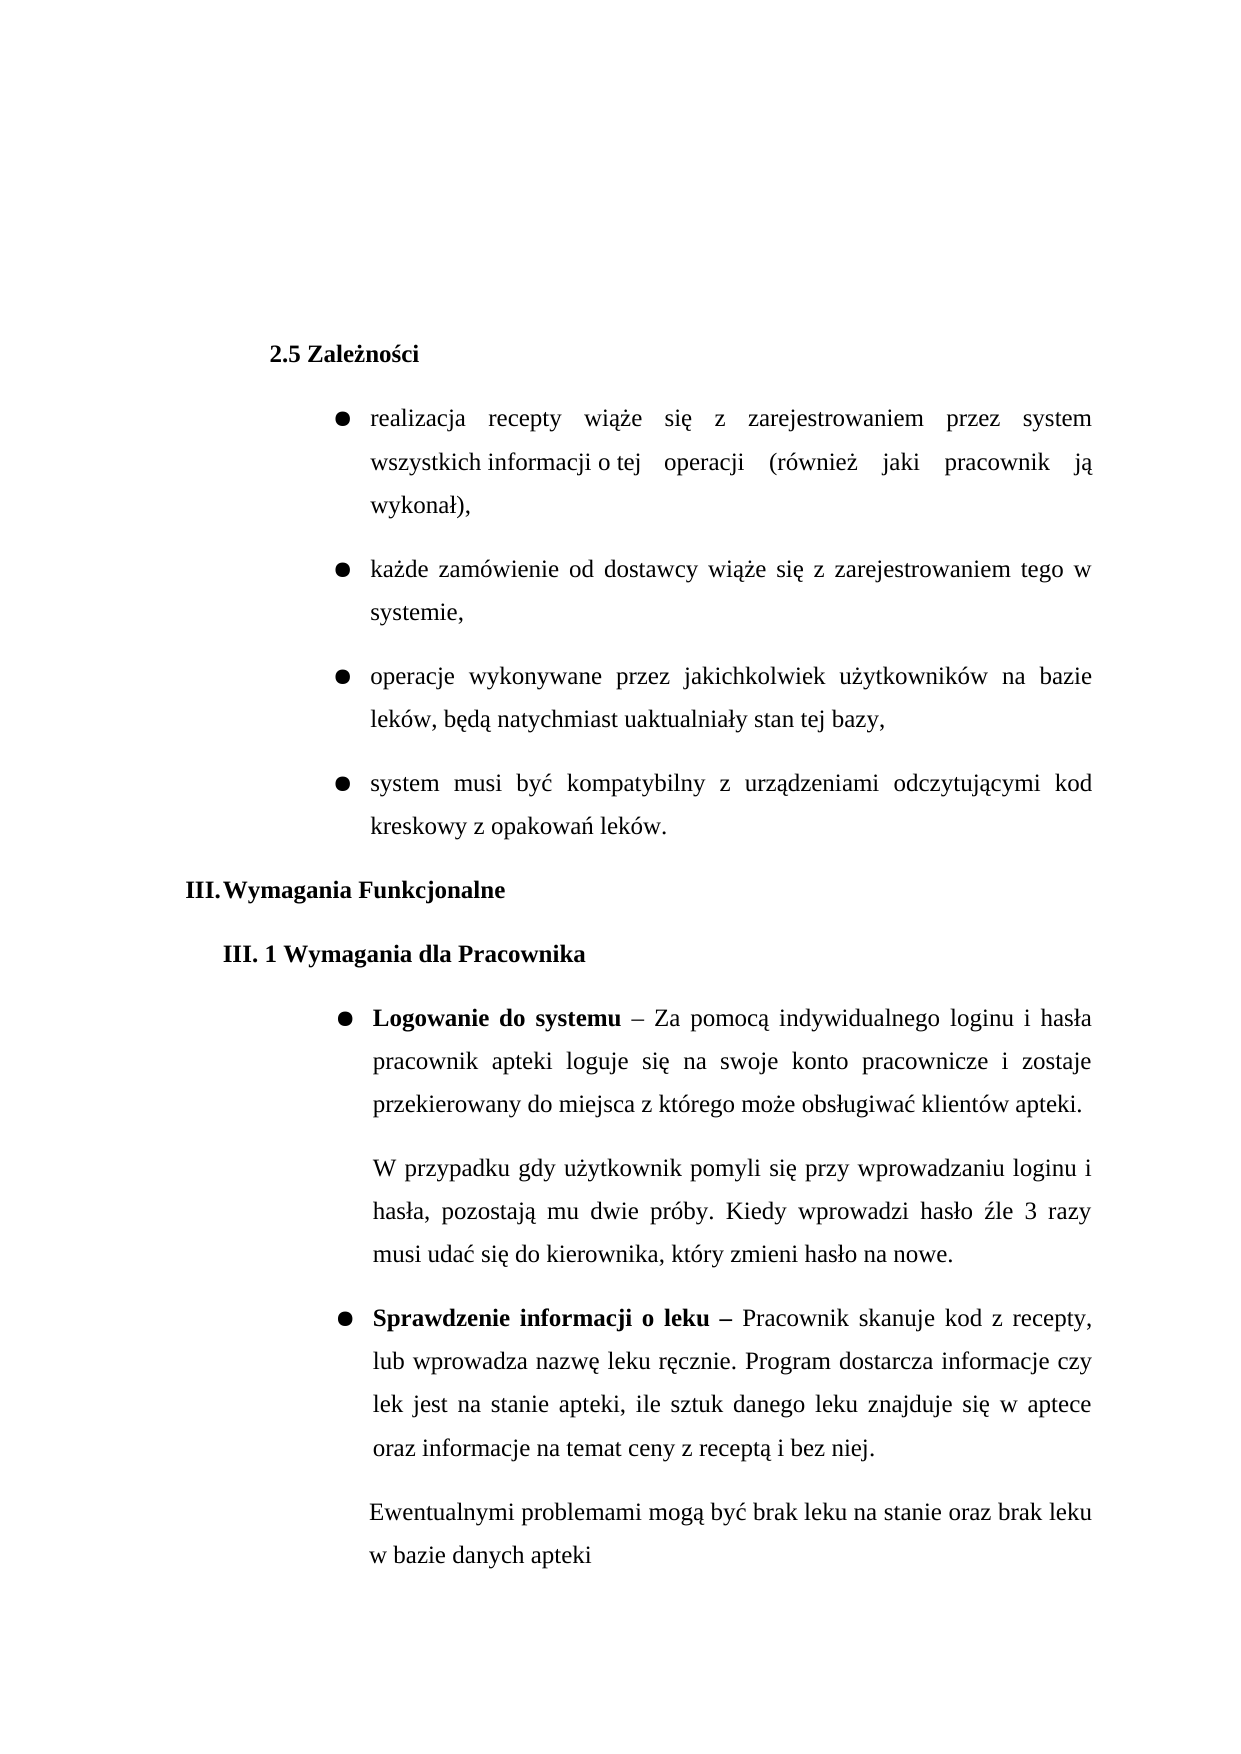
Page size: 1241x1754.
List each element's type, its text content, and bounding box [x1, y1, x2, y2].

list Sprawdzenie informacji o leku – Pracownik skanuje kod z recepty, lub wprowadza nazwę leku ręcznie. Program dostarcza informacje czy lek jest na stanie apteki, ile sztuk danego leku znajduje się w aptece oraz informacje na temat ceny z receptą i bez niej. [335, 1303, 1093, 1461]
list realizacja recepty wiąże się z zarejestrowaniem przez system wszystkich informacji o tej operacji (również jaki pracownik ją wykonał), [333, 403, 1093, 518]
list każde zamówienie od dostawcy wiąże się z zarejestrowaniem tego w systemie, [333, 554, 1093, 626]
text Ewentualnymi problemami mogą być brak leku na stanie oraz brak leku w bazie danych apteki [369, 1497, 1093, 1568]
list Logowanie do systemu – Za pomocą indywidualnego loginu i hasła pracownik apteki loguje się na swoje konto pracownicze i zostaje przekierowany do miejsca z którego może obsługiwać klientów apteki. [335, 1003, 1093, 1118]
list III. 1 Wymagania dla Pracownika [185, 939, 1093, 968]
list operacje wykonywane przez jakichkolwiek użytkowników na bazie leków, będą natychmiast uaktualniały stan tej bazy, [333, 661, 1093, 733]
list system musi być kompatybilny z urządzeniami odczytującymi kod kreskowy z opakowań leków. [333, 768, 1093, 840]
list 2.5 Zależności [232, 339, 1093, 368]
list Wymagania Funkcjonalne [185, 875, 1093, 904]
list W przypadku gdy użytkownik pomyli się przy wprowadzaniu loginu i hasła, pozostają mu dwie próby. Kiedy wprowadzi hasło źle 3 razy musi udać się do kierownika, który zmieni hasło na nowe. [335, 1153, 1093, 1268]
